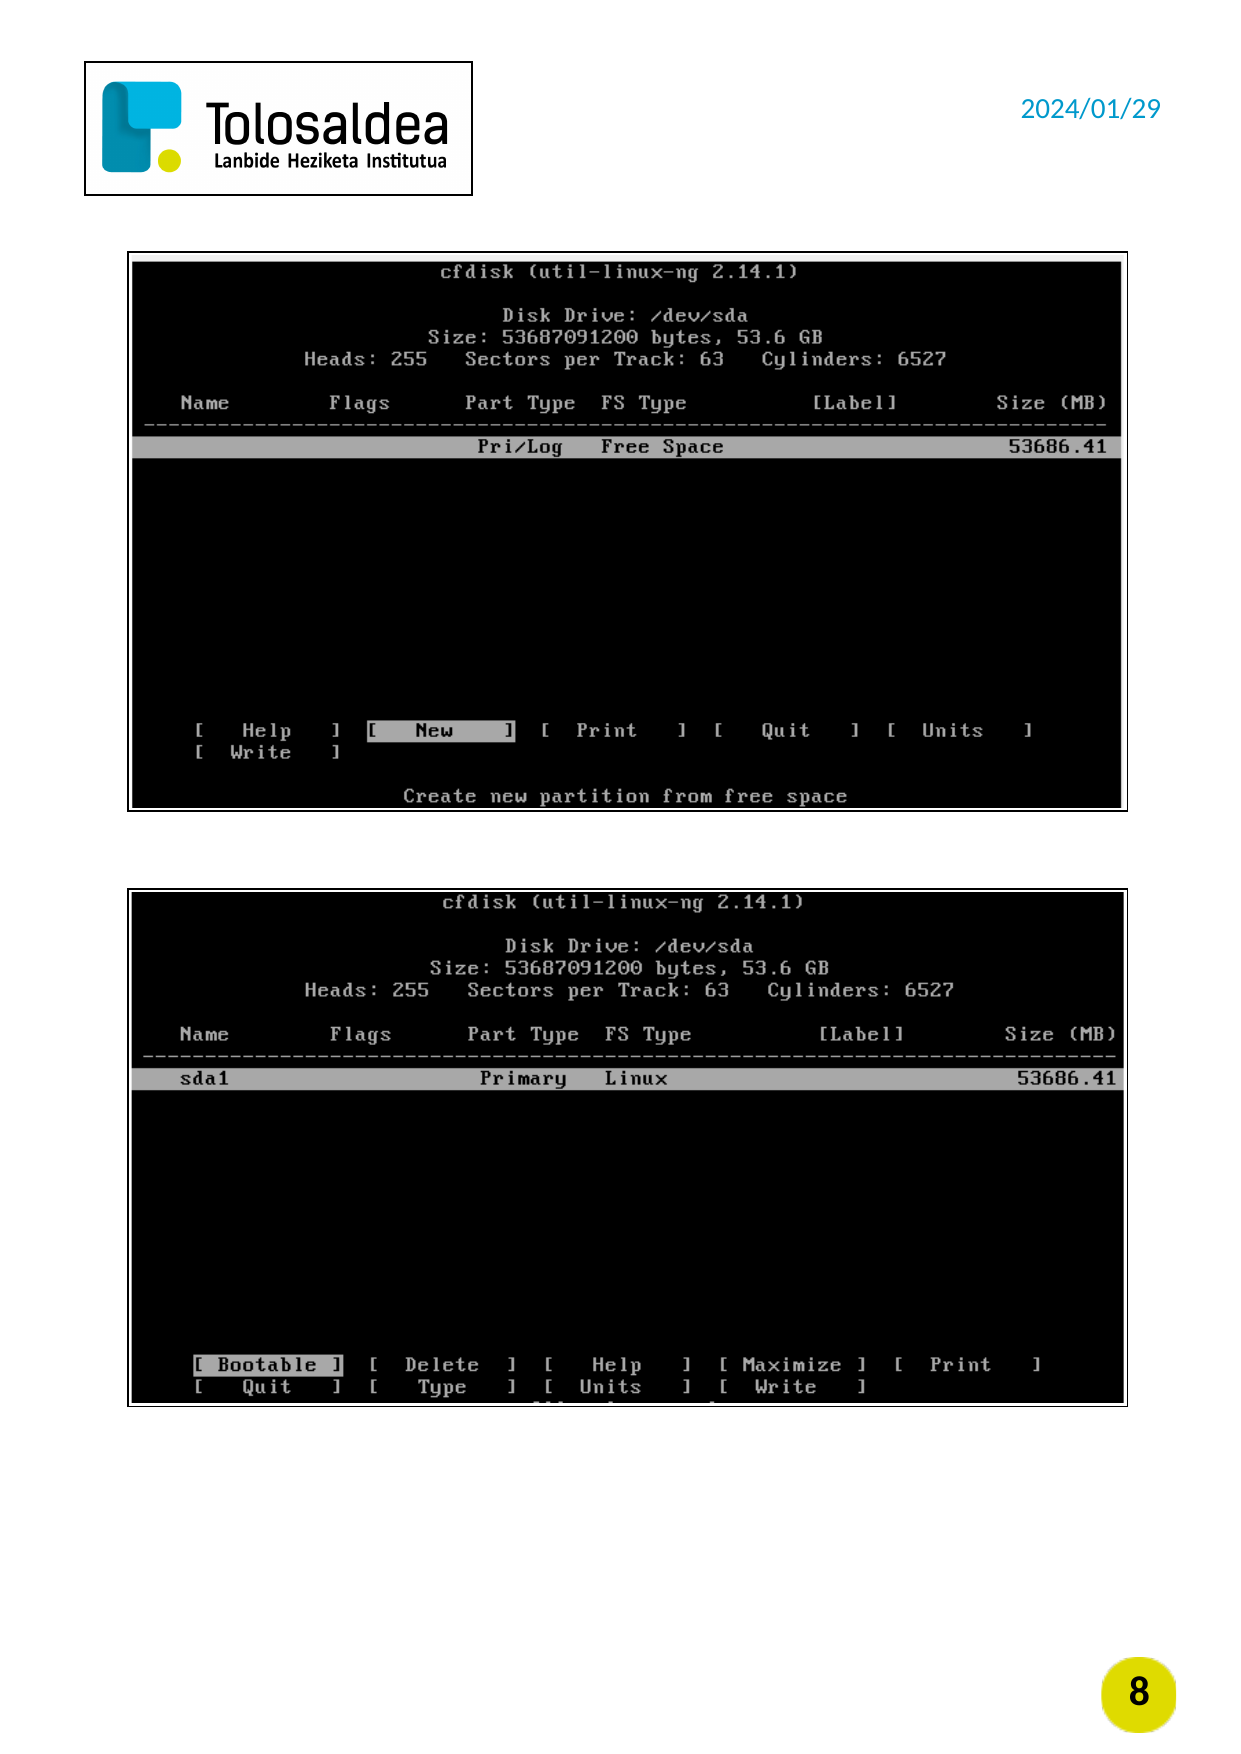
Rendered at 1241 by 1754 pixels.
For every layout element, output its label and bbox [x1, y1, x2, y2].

picture [131, 892, 1124, 1403]
picture [86, 63, 471, 194]
picture [131, 255, 1124, 808]
